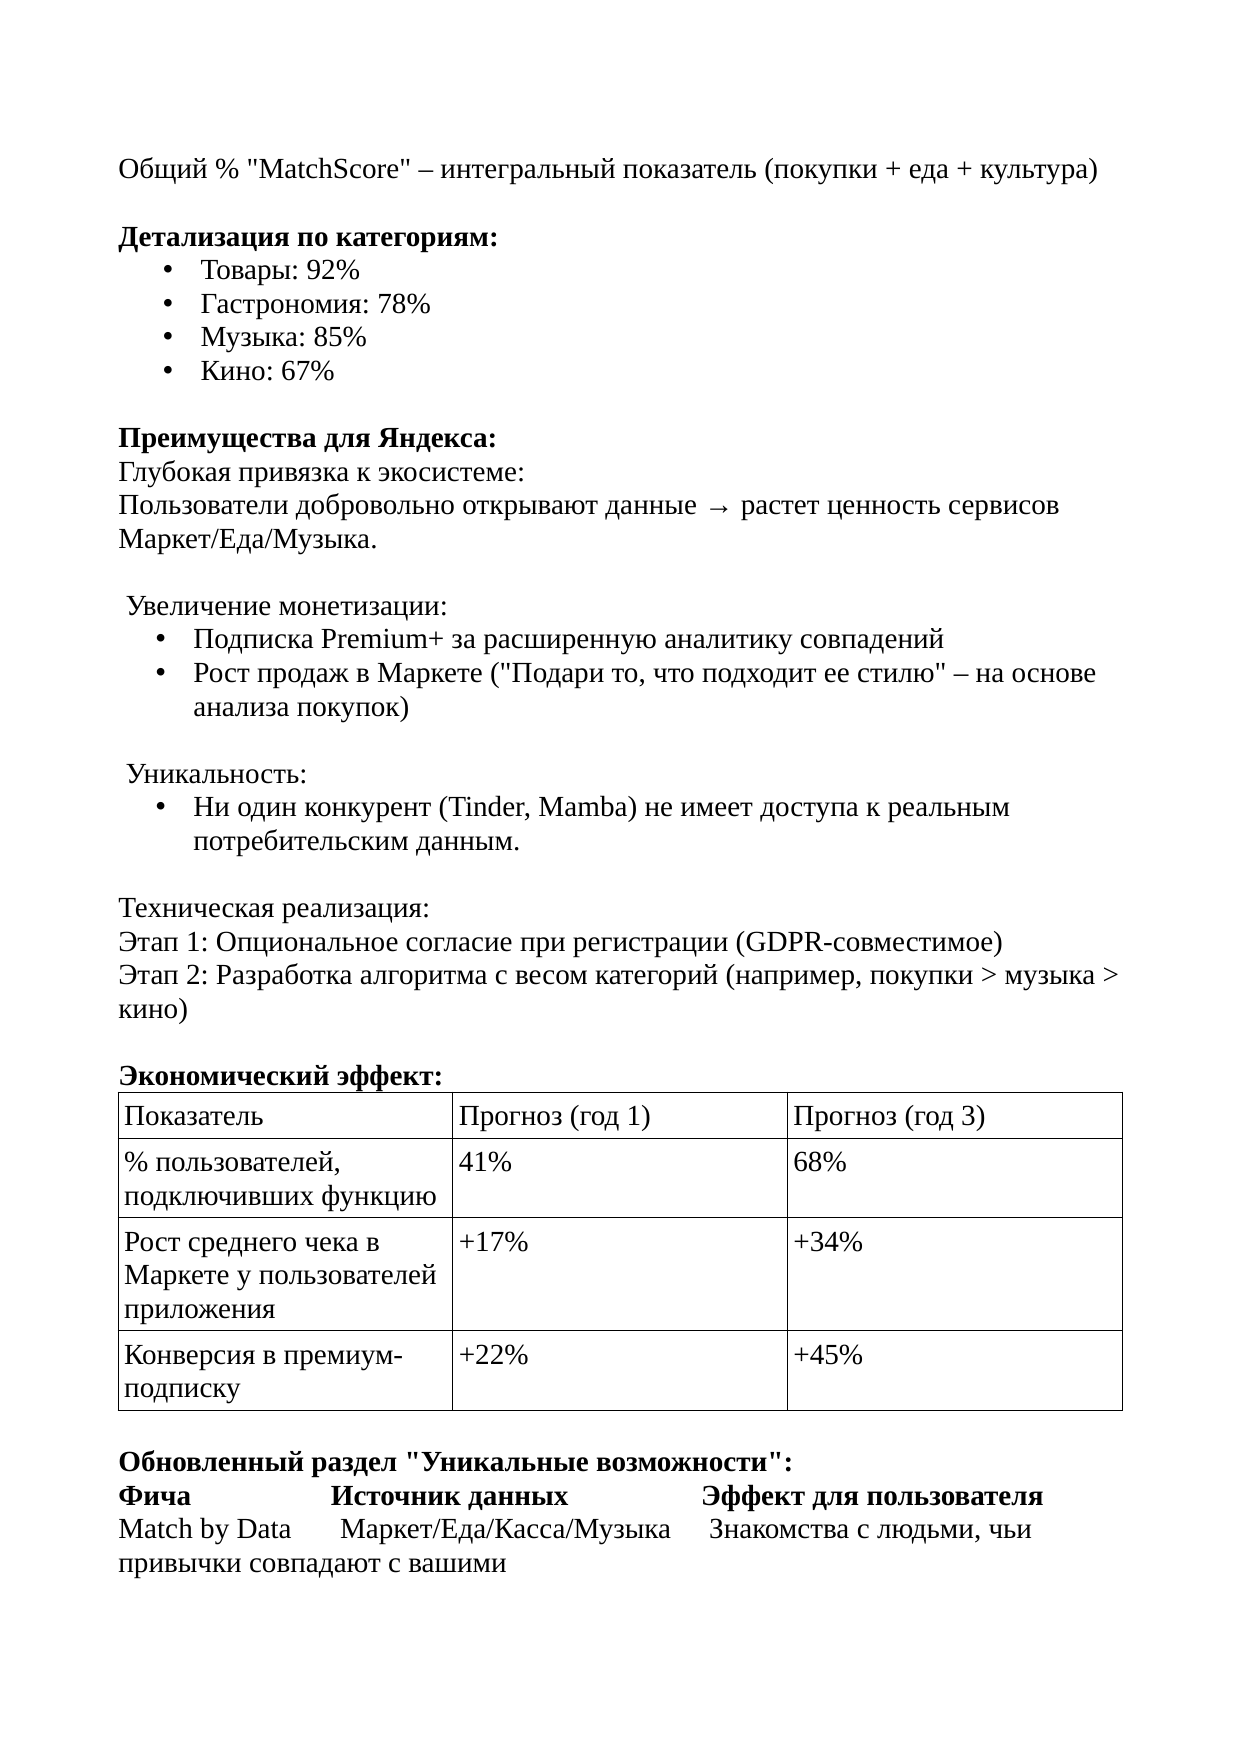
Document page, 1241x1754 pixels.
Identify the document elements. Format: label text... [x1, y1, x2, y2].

table_cell +34% [788, 1218, 1122, 1330]
list Товары: 92% [163, 252, 1122, 286]
table_header Прогноз (год 1) [453, 1093, 787, 1138]
list Кино: 67% [163, 353, 1122, 387]
text Обновленный раздел "Уникальные возможности": [118, 1444, 1122, 1478]
table_cell +45% [788, 1331, 1122, 1410]
table_cell +22% [453, 1331, 787, 1410]
text Пользователи добровольно открывают данные → растет ценность сервисов Маркет/Еда/Музыка. [118, 487, 1122, 554]
text Глубокая привязка к экосистеме: [118, 454, 1122, 487]
list Гастрономия: 78% [163, 286, 1122, 319]
table_header Показатель [119, 1093, 452, 1138]
text Детализация по категориям: [118, 219, 1122, 252]
table_cell Конверсия в премиум-подписку [119, 1331, 452, 1410]
text Общий % "MatchScore" – интегральный показатель (покупки + еда + культура) [118, 152, 1122, 185]
table_cell Рост среднего чека в Маркете у пользователей приложения [119, 1218, 452, 1330]
table_cell 68% [788, 1139, 1122, 1217]
table_cell % пользователей, подключивших функцию [119, 1139, 452, 1217]
table_header Прогноз (год 3) [788, 1093, 1122, 1138]
list Ни один конкурент (Tinder, Mamba) не имеет доступа к реальным потребительским данным. [156, 789, 1122, 857]
list Рост продаж в Маркете ("Подари то, что подходит ее стилю" – на основе анализа покупок) [156, 655, 1122, 722]
text Преимущества для Яндекса: [118, 420, 1122, 454]
text Экономический эффект: [118, 1058, 1122, 1092]
table_cell 41% [453, 1139, 787, 1217]
text Этап 2: Разработка алгоритма с весом категорий (например, покупки > музыка > кино) [118, 957, 1122, 1024]
text Match by Data Маркет/Еда/Касса/Музыка Знакомства с людьми, чьи привычки совпадают с вашими [118, 1512, 1122, 1579]
text Этап 1: Опциональное согласие при регистрации (GDPR-совместимое) [118, 924, 1122, 957]
text Техническая реализация: [118, 890, 1122, 924]
text Увеличение монетизации: [118, 588, 1122, 622]
text Фича Источник данных Эффект для пользователя [118, 1478, 1122, 1512]
list Подписка Premium+ за расширенную аналитику совпадений [156, 622, 1122, 655]
table_cell +17% [453, 1218, 787, 1330]
text Уникальность: [118, 756, 1122, 789]
list Музыка: 85% [163, 319, 1122, 353]
